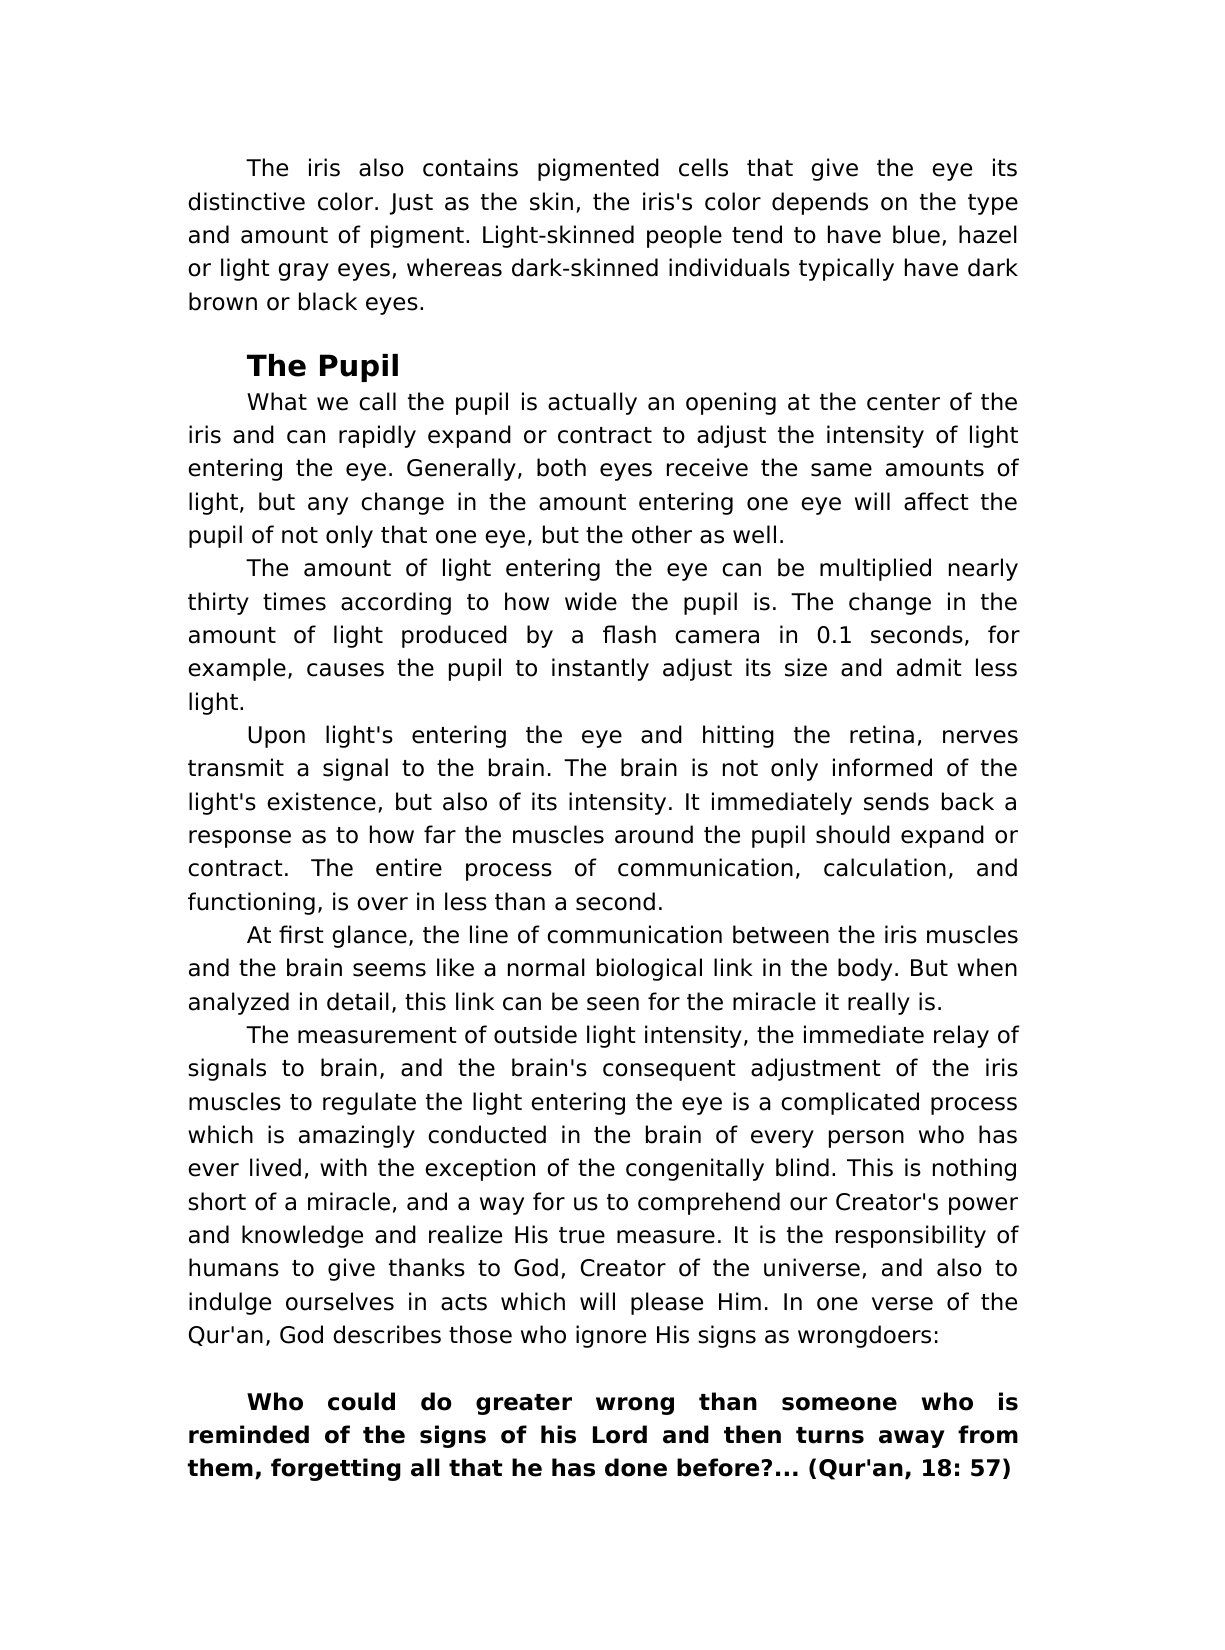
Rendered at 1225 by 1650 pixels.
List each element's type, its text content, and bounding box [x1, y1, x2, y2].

text Upon light's entering the eye and hitting the retina, nerves transmit a signal to the brain. The brain is not only informed of the light's existence, but also of its intensity. It immediately sends back a response as to how far the muscles around the pupil should expand or contract. The entire process of communication, calculation, and functioning, is over in less than a second. [187, 717, 1020, 917]
text The Pupil [187, 350, 1020, 383]
text Who could do greater wrong than someone who is reminded of the signs of his Lord and then turns away from them, forgetting all that he has done before?... (Qur'an, 18: 57) [187, 1383, 1020, 1483]
text The iris also contains pigmented cells that give the eye its distinctive color. Just as the skin, the iris's color depends on the type and amount of pigment. Light-skinned people tend to have blue, hazel or light gray eyes, whereas dark-skinned individuals typically have dark brown or black eyes. [187, 150, 1020, 317]
text The measurement of outside light intensity, the immediate relay of signals to brain, and the brain's consequent adjustment of the iris muscles to regulate the light entering the eye is a complicated process which is amazingly conducted in the brain of every person who has ever lived, with the exception of the congenitally blind. This is nothing short of a miracle, and a way for us to comprehend our Creator's power and knowledge and realize His true measure. It is the responsibility of humans to give thanks to God, Creator of the universe, and also to indulge ourselves in acts which will please Him. In one verse of the Qur'an, God describes those who ignore His signs as wrongdoers: [187, 1017, 1020, 1350]
text At first glance, the line of communication between the iris muscles and the brain seems like a normal biological link in the body. But when analyzed in detail, this link can be seen for the miracle it really is. [187, 917, 1020, 1017]
text The amount of light entering the eye can be multiplied nearly thirty times according to how wide the pupil is. The change in the amount of light produced by a flash camera in 0.1 seconds, for example, causes the pupil to instantly adjust its size and admit less light. [187, 550, 1020, 717]
text What we call the pupil is actually an opening at the center of the iris and can rapidly expand or contract to adjust the intensity of light entering the eye. Generally, both eyes receive the same amounts of light, but any change in the amount entering one eye will affect the pupil of not only that one eye, but the other as well. [187, 383, 1020, 550]
